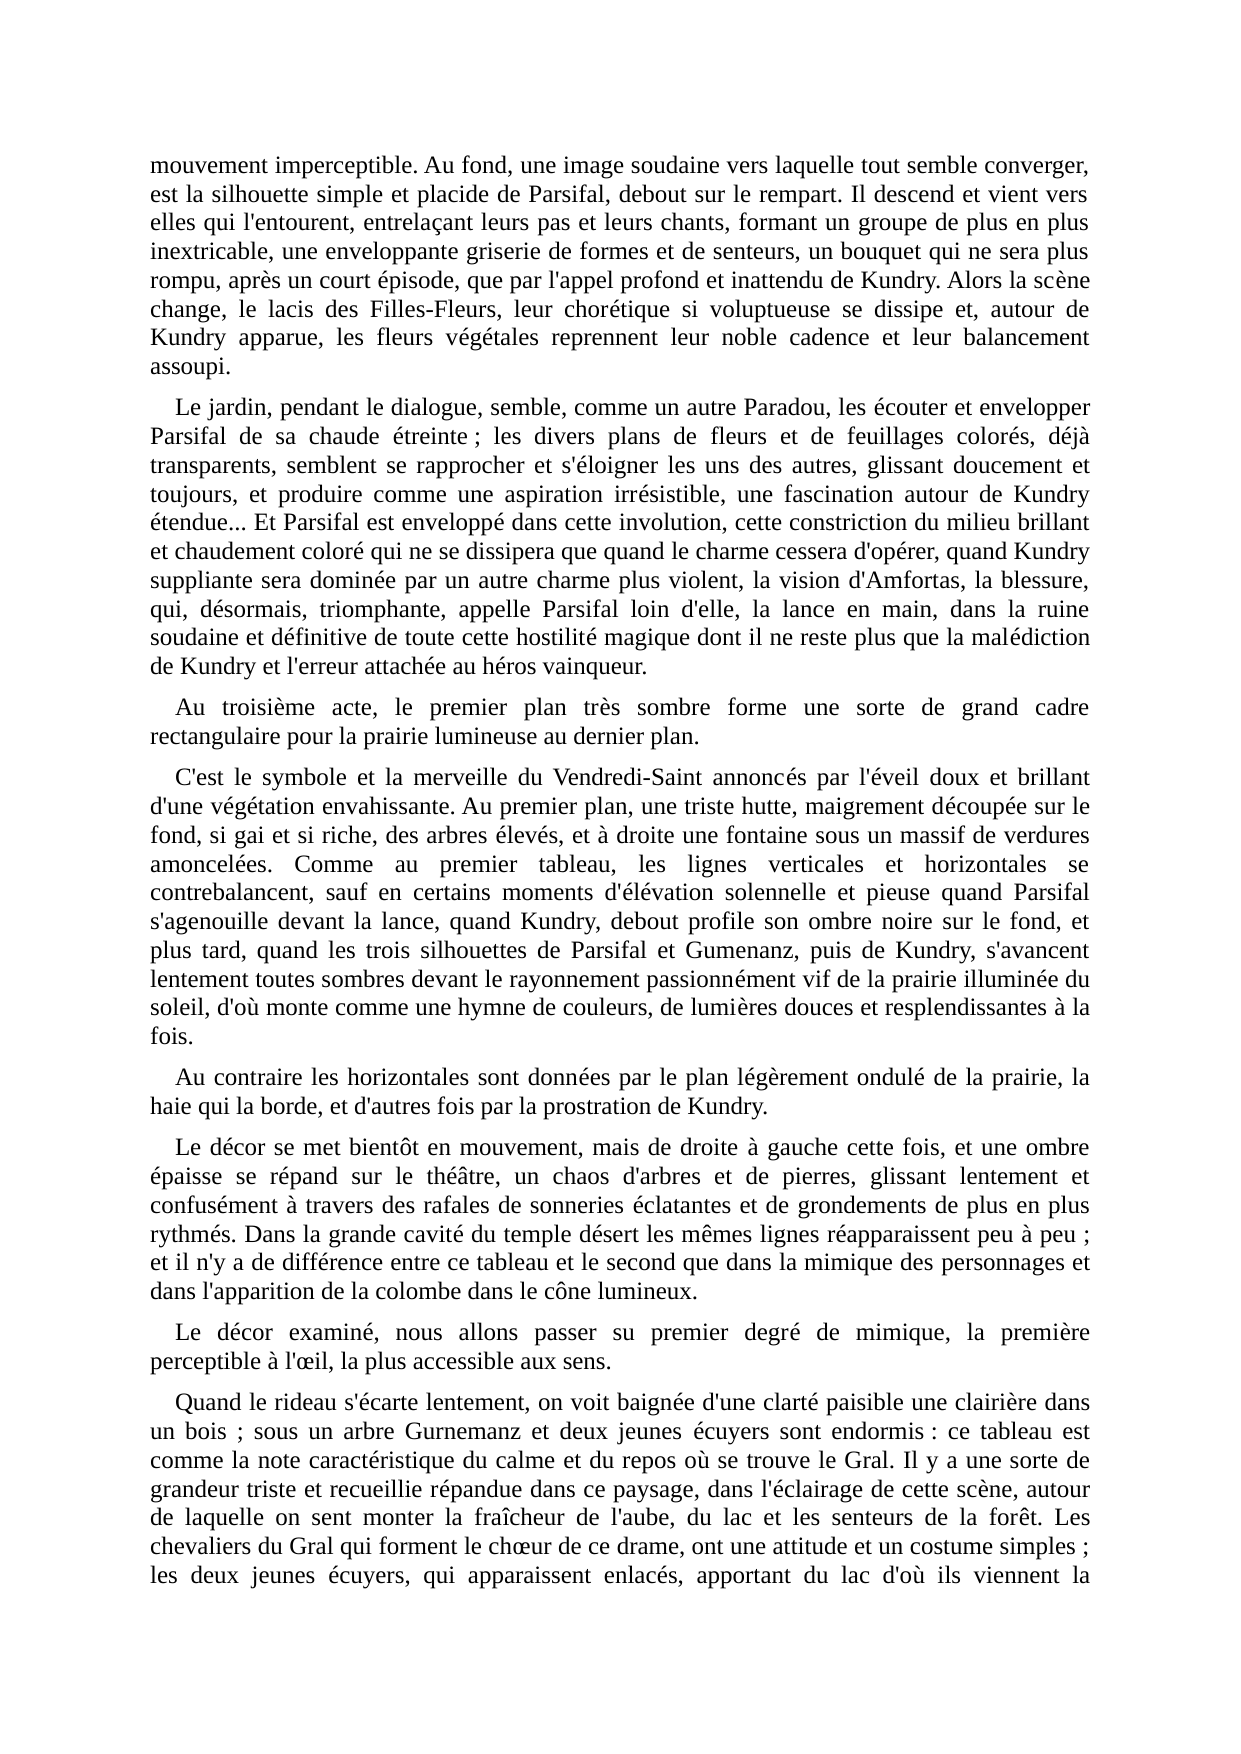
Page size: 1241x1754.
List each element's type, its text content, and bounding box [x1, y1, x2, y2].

text Le jardin, pendant le dialogue, semble, comme un autre Paradou, les écouter et envelopper Parsifal de sa chaude étreinte ; les divers plans de fleurs et de feuillages colorés, déjà transparents, semblent se rapprocher et s'éloigner les uns des autres, glissant doucement et toujours, et produire comme une aspiration irrésistible, une fascination autour de Kundry étendue... Et Parsifal est enveloppé dans cette involution, cette constriction du milieu brillant et chaudement coloré qui ne se dissipera que quand le charme cessera d'opérer, quand Kundry suppliante sera dominée par un autre charme plus violent, la vision d'Amfortas, la blessure, qui, désormais, triomphante, appelle Parsifal loin d'elle, la lance en main, dans la ruine soudaine et définitive de toute cette hostilité magique dont il ne reste plus que la malédiction de Kundry et l'erreur attachée au héros vainqueur. [150, 392, 1090, 680]
text Au troisième acte, le premier plan très sombre forme une sorte de grand cadre rectangulaire pour la prairie lumineuse au dernier plan. [150, 692, 1090, 750]
text Au contraire les horizontales sont données par le plan légèrement ondulé de la prairie, la haie qui la borde, et d'autres fois par la prostration de Kundry. [150, 1062, 1090, 1120]
text Le décor examiné, nous allons passer su premier degré de mimique, la première perceptible à l'œil, la plus accessible aux sens. [150, 1317, 1090, 1375]
text mouvement imperceptible. Au fond, une image soudaine vers laquelle tout semble converger, est la silhouette simple et placide de Parsifal, debout sur le rempart. Il descend et vient vers elles qui l'entourent, entrelaçant leurs pas et leurs chants, formant un groupe de plus en plus inextricable, une enveloppante griserie de formes et de senteurs, un bouquet qui ne sera plus rompu, après un court épisode, que par l'appel profond et inattendu de Kundry. Alors la scène change, le lacis des Filles-Fleurs, leur chorétique si voluptueuse se dissipe et, autour de Kundry apparue, les fleurs végétales reprennent leur noble cadence et leur balancement assoupi. [150, 150, 1090, 380]
text C'est le symbole et la merveille du Vendredi-Saint annoncés par l'éveil doux et brillant d'une végétation envahissante. Au premier plan, une triste hutte, maigrement découpée sur le fond, si gai et si riche, des arbres élevés, et à droite une fontaine sous un massif de verdures amoncelées. Comme au premier tableau, les lignes verticales et horizontales se contrebalancent, sauf en certains moments d'élévation solennelle et pieuse quand Parsifal s'agenouille devant la lance, quand Kundry, debout profile son ombre noire sur le fond, et plus tard, quand les trois silhouettes de Parsifal et Gumenanz, puis de Kundry, s'avancent lentement toutes sombres devant le rayonnement passionnément vif de la prairie illuminée du soleil, d'où monte comme une hymne de couleurs, de lumières douces et resplendissantes à la fois. [150, 762, 1090, 1050]
text Quand le rideau s'écarte lentement, on voit baignée d'une clarté paisible une clairière dans un bois ; sous un arbre Gurnemanz et deux jeunes écuyers sont endormis : ce tableau est comme la note caractéristique du calme et du repos où se trouve le Gral. Il y a une sorte de grandeur triste et recueillie répandue dans ce paysage, dans l'éclairage de cette scène, autour de laquelle on sent monter la fraîcheur de l'aube, du lac et les senteurs de la forêt. Les chevaliers du Gral qui forment le chœur de ce drame, ont une attitude et un costume simples ; les deux jeunes écuyers, qui apparaissent enlacés, apportant du lac d'où ils viennent la [150, 1387, 1090, 1589]
text Le décor se met bientôt en mouvement, mais de droite à gauche cette fois, et une ombre épaisse se répand sur le théâtre, un chaos d'arbres et de pierres, glissant lentement et confusément à travers des rafales de sonneries éclatantes et de grondements de plus en plus rythmés. Dans la grande cavité du temple désert les mêmes lignes réapparaissent peu à peu ; et il n'y a de différence entre ce tableau et le second que dans la mimique des personnages et dans l'apparition de la colombe dans le cône lumineux. [150, 1132, 1090, 1305]
